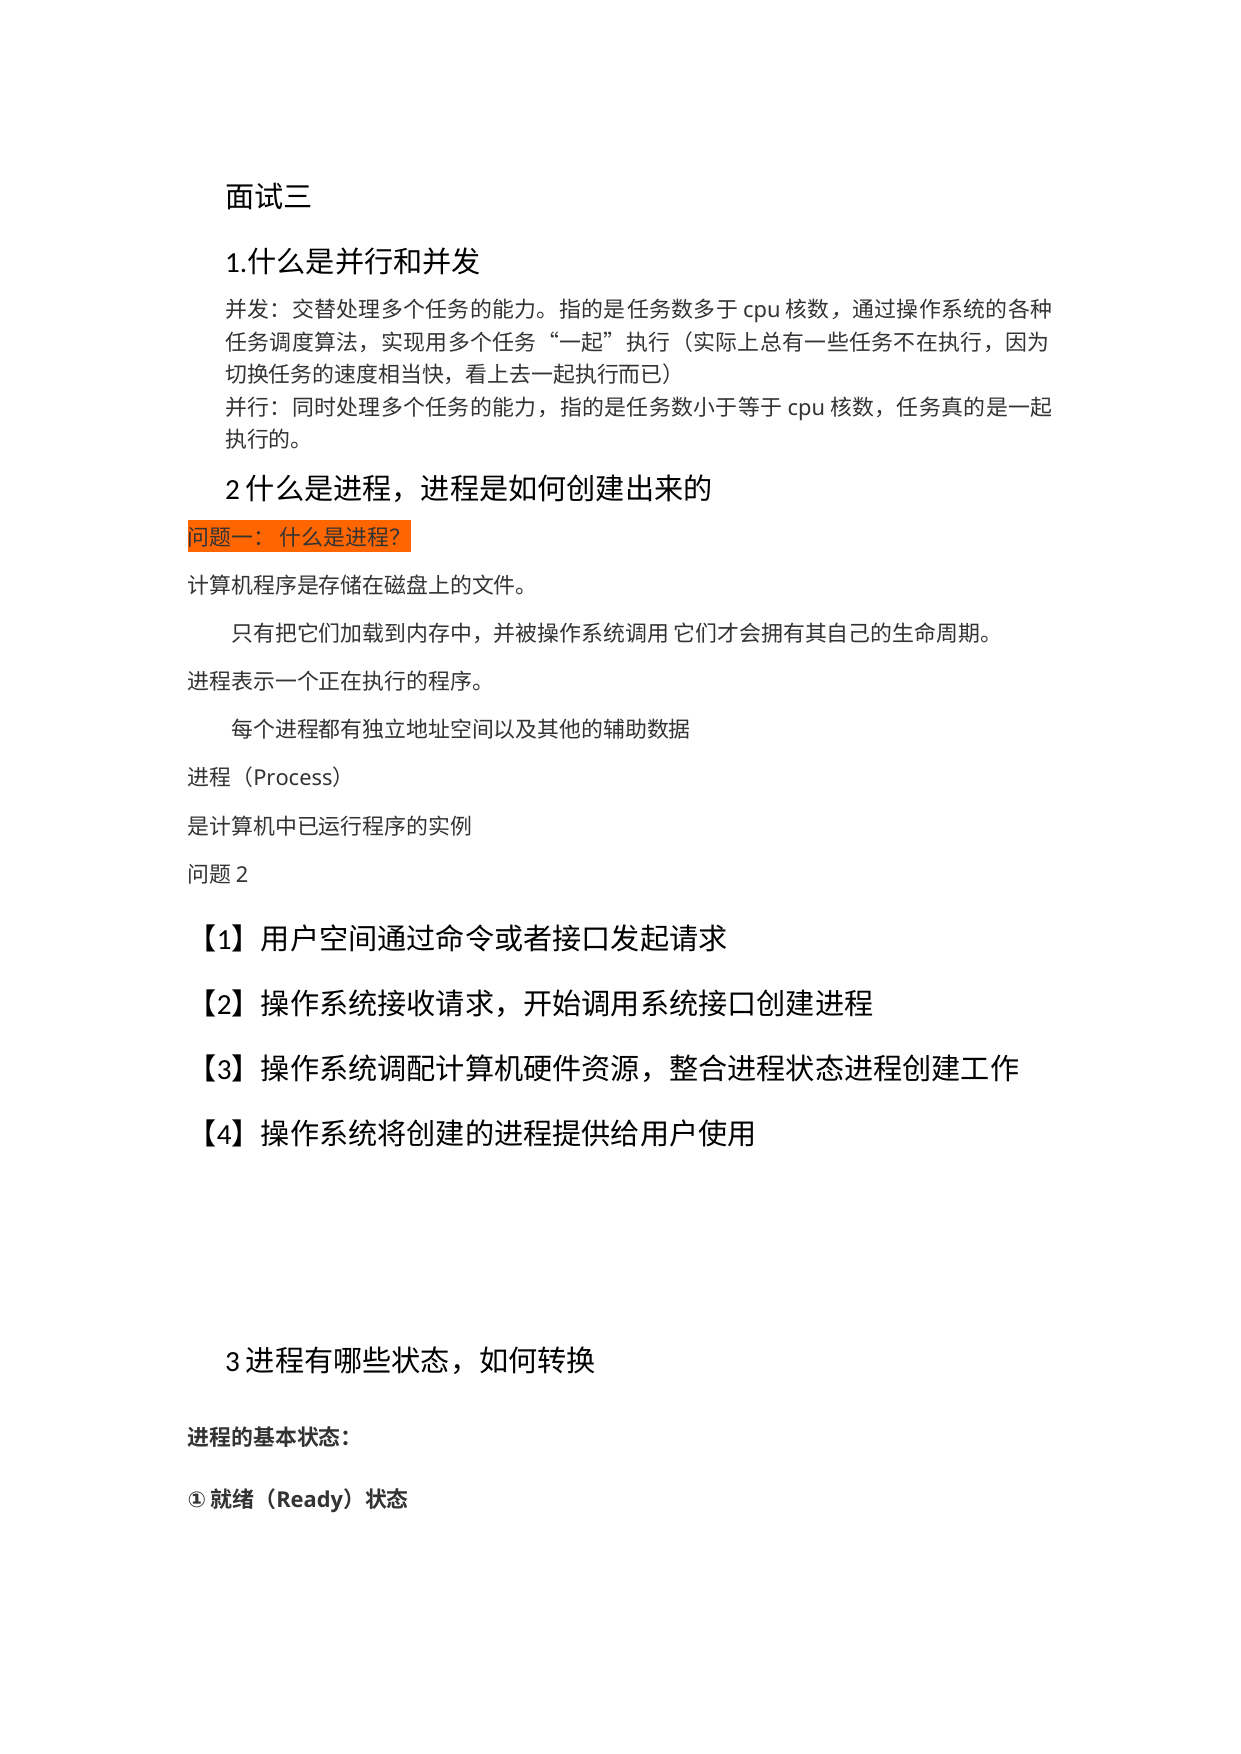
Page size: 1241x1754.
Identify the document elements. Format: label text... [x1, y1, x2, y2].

text 【4】操作系统将创建的进程提供给用户使用 [187, 1099, 1053, 1164]
list 并行：同时处理多个任务的能力，指的是任务数小于等于cpu核数，任务真的是一起执行的。 [225, 389, 1053, 454]
list 2什么是进程，进程是如何创建出来的 [225, 454, 1053, 519]
list 面试三 [225, 162, 1053, 227]
text 每个进程都有独立地址空间以及其他的辅助数据 [187, 712, 1053, 744]
text 【3】操作系统调配计算机硬件资源，整合进程状态进程创建工作 [187, 1034, 1053, 1099]
text 只有把它们加载到内存中，并被操作系统调用 它们才会拥有其自己的生命周期。 [187, 616, 1053, 648]
text 是计算机中已运行程序的实例 [187, 808, 1053, 841]
list 1.什么是并行和并发 [225, 227, 1053, 292]
text 问题一： 什么是进程？ [187, 519, 1053, 552]
text 计算机程序是存储在磁盘上的文件。 [187, 568, 1053, 600]
subtitle 进程的基本状态： [187, 1420, 1053, 1452]
text 问题2 [187, 856, 1053, 889]
text 【2】操作系统接收请求，开始调用系统接口创建进程 [187, 969, 1053, 1034]
list 并发：交替处理多个任务的能力。指的是任务数多于cpu核数，通过操作系统的各种任务调度算法，实现用多个任务“一起”执行（实际上总有一些任务不在执行，因为切换任务的速度相当快，看上去一起执行而已） [225, 292, 1053, 389]
list 3进程有哪些状态，如何转换 [225, 1326, 1053, 1391]
text 【1】用户空间通过命令或者接口发起请求 [187, 904, 1053, 969]
subtitle ①就绪（Ready）状态 [187, 1482, 1053, 1514]
text 进程（Process） [187, 760, 1053, 793]
text 进程表示一个正在执行的程序。 [187, 664, 1053, 696]
